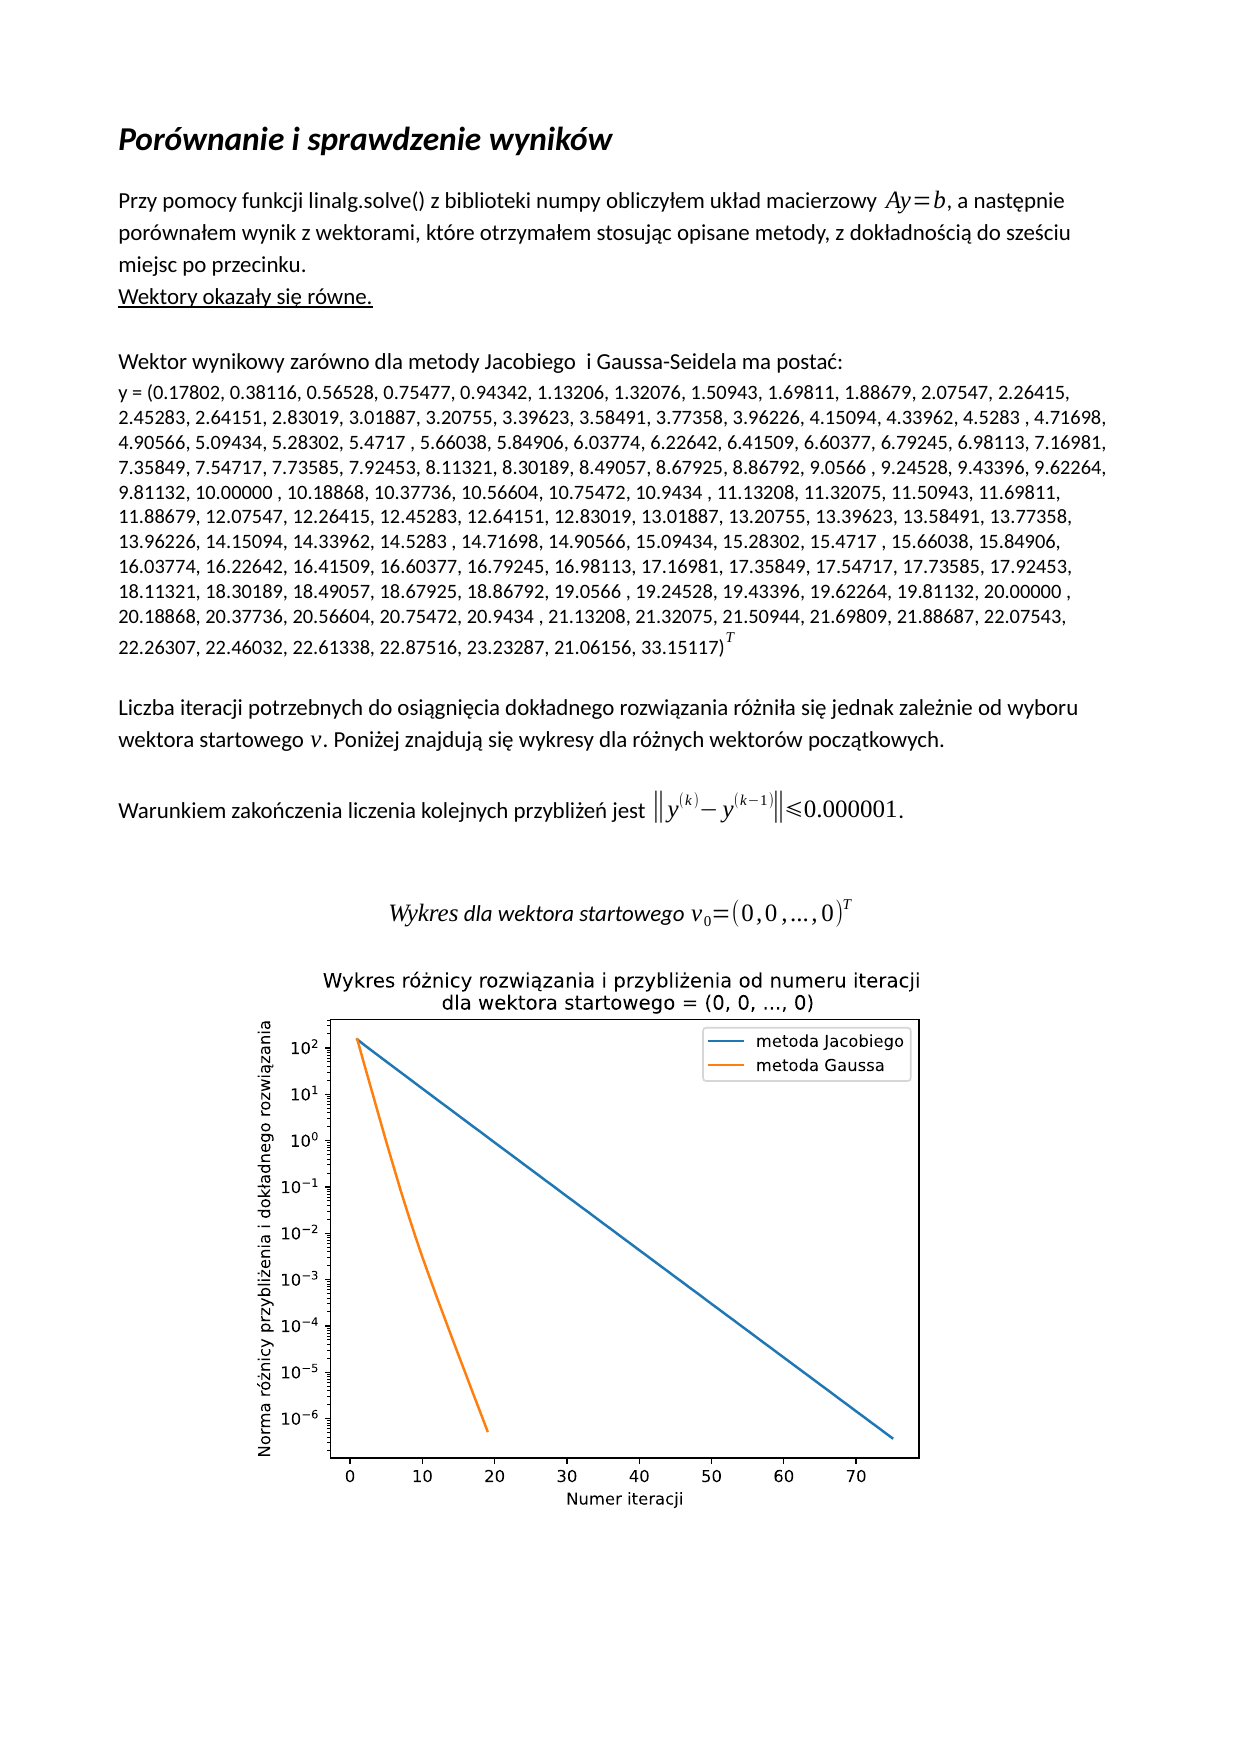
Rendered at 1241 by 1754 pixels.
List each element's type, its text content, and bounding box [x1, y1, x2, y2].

text y = (0.17802, 0.38116, 0.56528, 0.75477, 0.94342, 1.13206, 1.32076, 1.50943, 1.69811, 1.88679, 2.07547, 2.26415, 2.45283, 2.64151, 2.83019, 3.01887, 3.20755, 3.39623, 3.58491, 3.77358, 3.96226, 4.15094, 4.33962, 4.5283 , 4.71698, 4.90566, 5.09434, 5.28302, 5.4717 , 5.66038, 5.84906, 6.03774, 6.22642, 6.41509, 6.60377, 6.79245, 6.98113, 7.16981, 7.35849, 7.54717, 7.73585, 7.92453, 8.11321, 8.30189, 8.49057, 8.67925, 8.86792, 9.0566 , 9.24528, 9.43396, 9.62264, 9.81132, 10.00000 , 10.18868, 10.37736, 10.56604, 10.75472, 10.9434 , 11.13208, 11.32075, 11.50943, 11.69811, 11.88679, 12.07547, 12.26415, 12.45283, 12.64151, 12.83019, 13.01887, 13.20755, 13.39623, 13.58491, 13.77358, 13.96226, 14.15094, 14.33962, 14.5283 , 14.71698, 14.90566, 15.09434, 15.28302, 15.4717 , 15.66038, 15.84906, 16.03774, 16.22642, 16.41509, 16.60377, 16.79245, 16.98113, 17.16981, 17.35849, 17.54717, 17.73585, 17.92453, 18.11321, 18.30189, 18.49057, 18.67925, 18.86792, 19.0566 , 19.24528, 19.43396, 19.62264, 19.81132, 20.00000 , 20.18868, 20.37736, 20.56604, 20.75472, 20.9434 , 21.13208, 21.32075, 21.50944, 21.69809, 21.88687, 22.07543, 22.26307, 22.46032, 22.61338, 22.87516, 23.23287, 21.06156, 33.15117) [118, 380, 1122, 660]
text Wektor wynikowy zarówno dla metody Jacobiego i Gaussa-Seidela ma postać: [118, 347, 1122, 376]
text Liczba iteracji potrzebnych do osiągnięcia dokładnego rozwiązania różniła się jednak zależnie od wyboru wektora startowego . Poniżej znajdują się wykresy dla różnych wektorów początkowych. [118, 693, 1122, 753]
text Wykres dla wektora startowego [118, 895, 1122, 930]
text Porównanie i sprawdzenie wyników [118, 118, 1122, 159]
text Warunkiem zakończenia liczenia kolejnych przybliżeń jest . [118, 790, 1122, 825]
text Przy pomocy funkcji linalg.solve() z biblioteki numpy obliczyłem układ macierzowy , a następnie porównałem wynik z wektorami, które otrzymałem stosując opisane metody, z dokładnością do sześciu miejsc po przecinku. [118, 186, 1122, 278]
text Wektory okazały się równe. [118, 282, 1122, 310]
